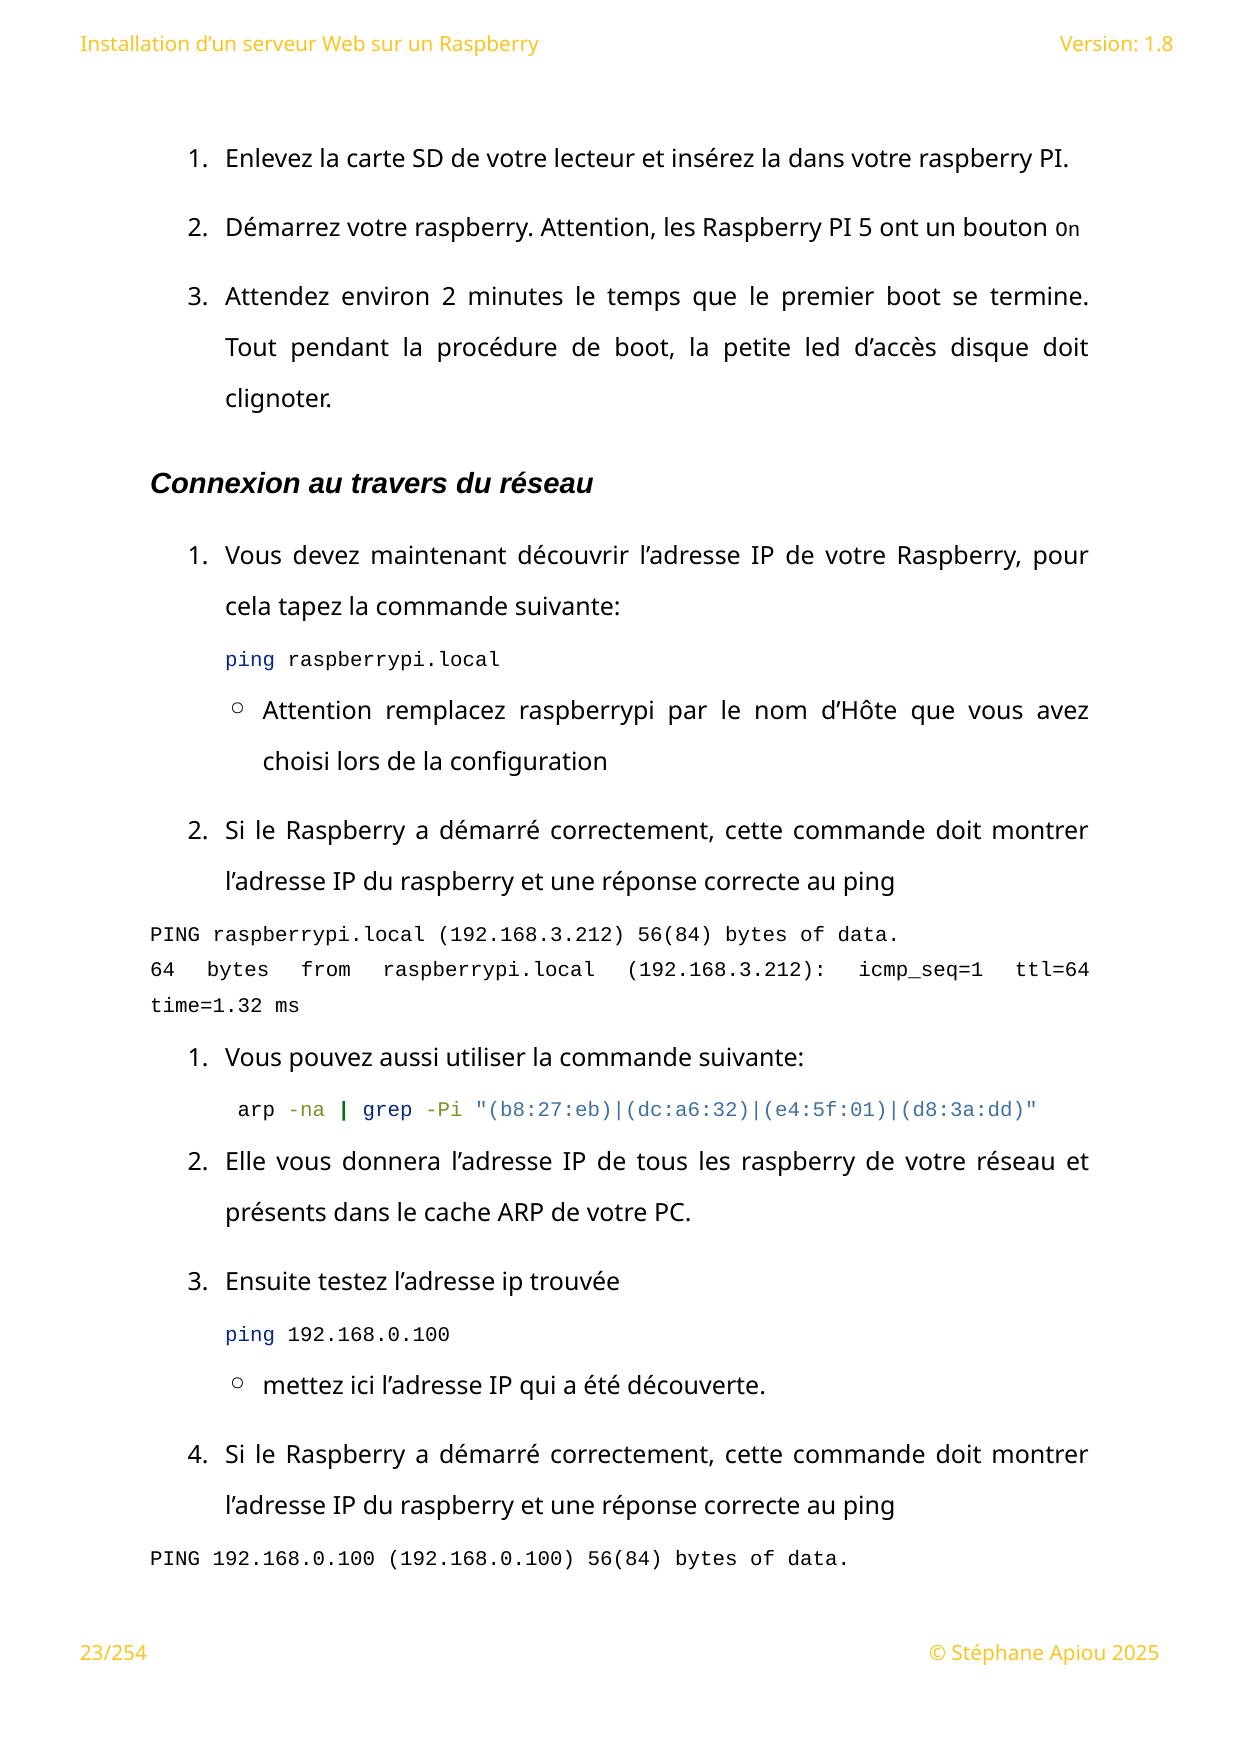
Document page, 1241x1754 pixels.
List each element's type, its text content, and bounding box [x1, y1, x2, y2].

list mettez ici l’adresse IP qui a été découverte. [225, 1368, 1090, 1402]
list Ensuite testez l’adresse ip trouvée [187, 1263, 1090, 1298]
list Vous pouvez aussi utiliser la commande suivante: [187, 1039, 1090, 1073]
list Vous devez maintenant découvrir l’adresse IP de votre Raspberry, pour cela tapez la commande suivante: [187, 537, 1090, 623]
list Enlevez la carte SD de votre lecteur et insérez la dans votre raspberry PI. [187, 141, 1090, 175]
text 64 bytes from raspberrypi.local (192.168.3.212): icmp_seq=1 ttl=64 time=1.32 ms [150, 959, 1090, 1018]
list Démarrez votre raspberry. Attention, les Raspberry PI 5 ont un bouton On [187, 210, 1090, 244]
text PING 192.168.0.100 (192.168.0.100) 56(84) bytes of data. [150, 1548, 1090, 1572]
list Attendez environ 2 minutes le temps que le premier boot se termine. Tout pendant la procédure de boot, la petite led d’accès disque doit clignoter. [187, 279, 1090, 415]
list Elle vous donnera l’adresse IP de tous les raspberry de votre réseau et présents dans le cache ARP de votre PC. [187, 1143, 1090, 1229]
text PING raspberrypi.local (192.168.3.212) 56(84) bytes of data. [150, 924, 1090, 948]
list arp -na | grep -Pi "(b8:27:eb)|(dc:a6:32)|(e4:5f:01)|(d8:3a:dd)" [187, 1099, 1090, 1123]
list Si le Raspberry a démarré correctement, cette commande doit montrer l’adresse IP du raspberry et une réponse correcte au ping [187, 1437, 1090, 1522]
list Attention remplacez raspberrypi par le nom d’Hôte que vous avez choisi lors de la configuration [225, 693, 1090, 778]
list ping 192.168.0.100 [187, 1323, 1090, 1347]
list Si le Raspberry a démarré correctement, cette commande doit montrer l’adresse IP du raspberry et une réponse correcte au ping [187, 813, 1090, 898]
subtitle Connexion au travers du réseau [150, 466, 1090, 499]
list ping raspberrypi.local [187, 648, 1090, 672]
